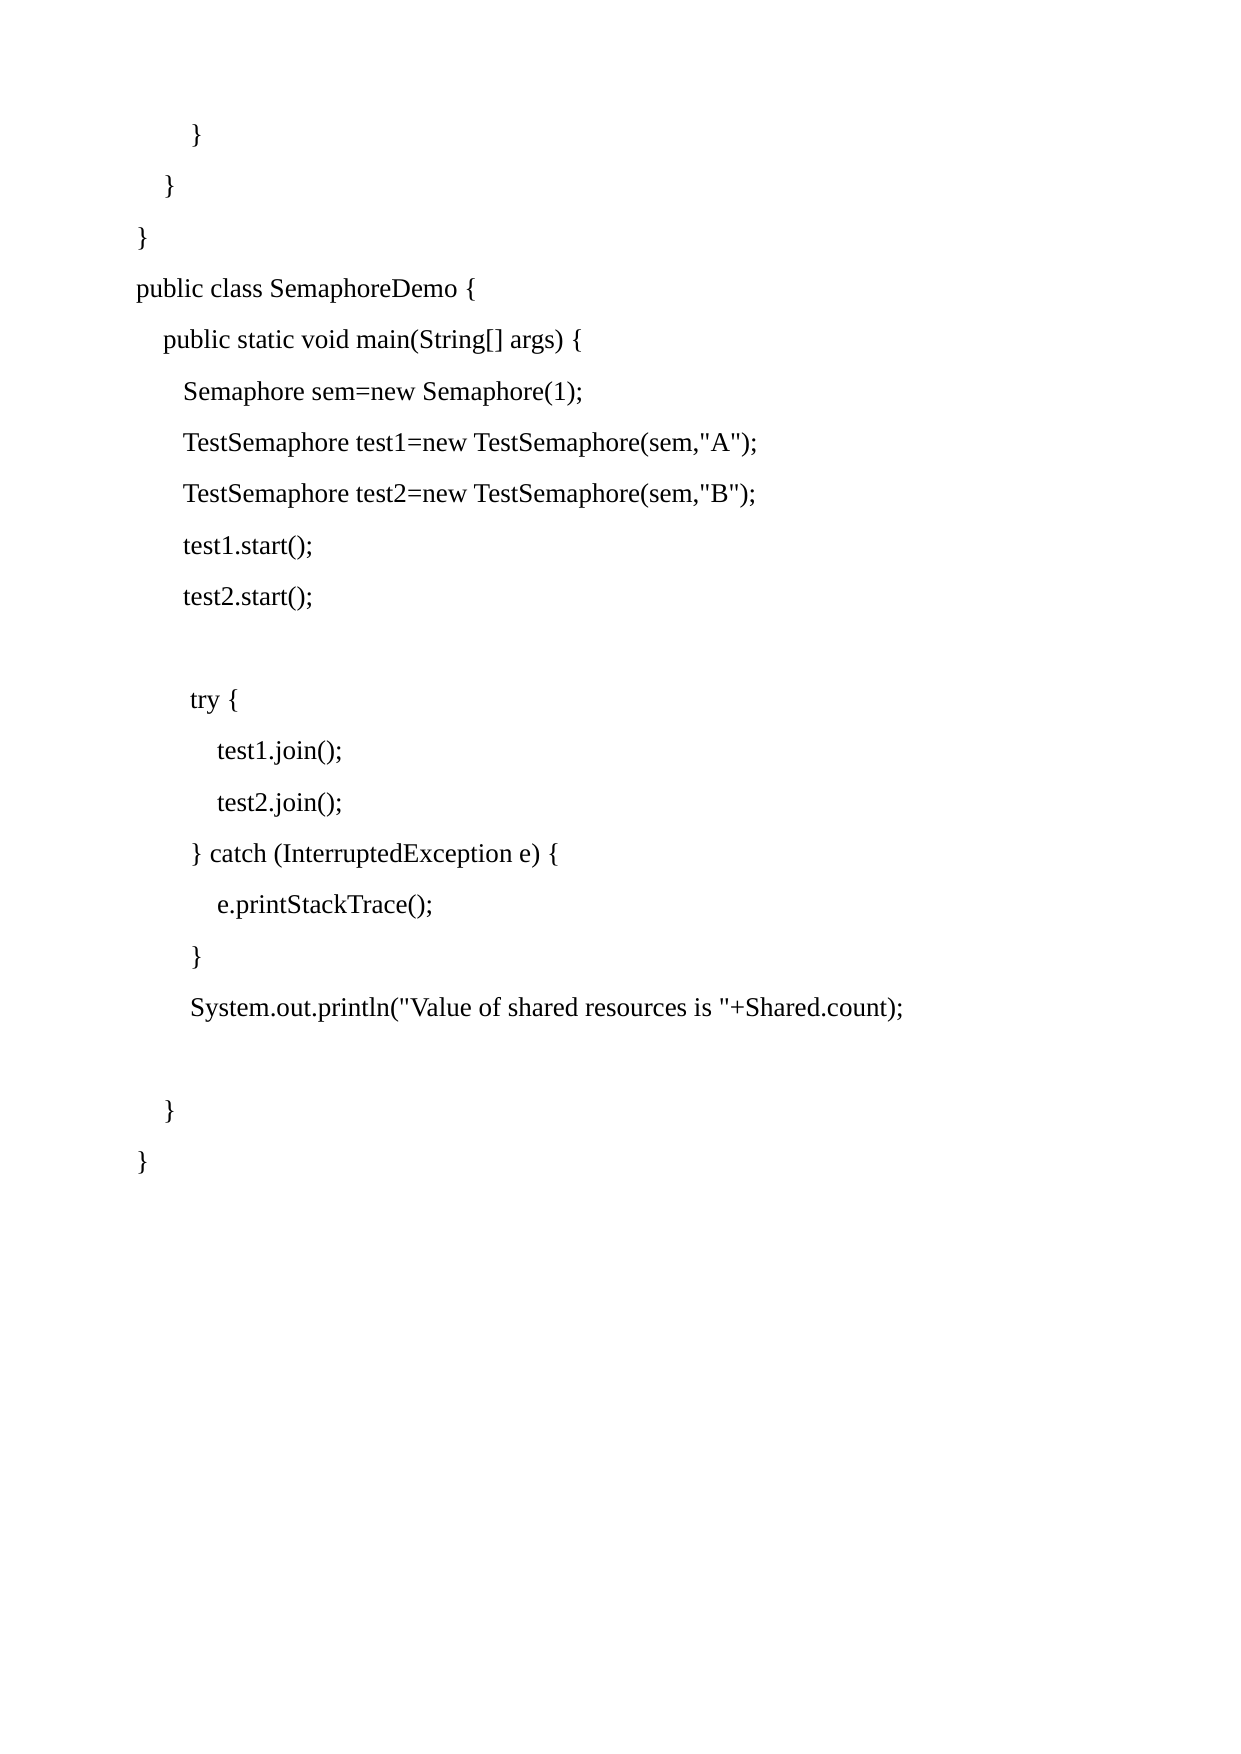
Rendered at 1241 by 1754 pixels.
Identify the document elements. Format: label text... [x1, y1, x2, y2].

text try { [136, 683, 1122, 714]
text TestSemaphore test1=new TestSemaphore(sem,"A"); [136, 426, 1122, 457]
text test2.start(); [136, 580, 1122, 611]
text System.out.println("Value of shared resources is "+Shared.count); [136, 991, 1122, 1022]
text } [136, 169, 1122, 201]
text public class SemaphoreDemo { [136, 272, 1122, 303]
text test1.start(); [136, 529, 1122, 560]
text test1.join(); [136, 734, 1122, 766]
text test2.join(); [136, 786, 1122, 817]
text } catch (InterruptedException e) { [136, 837, 1122, 868]
text } [136, 940, 1122, 971]
text public static void main(String[] args) { [136, 323, 1122, 355]
text e.printStackTrace(); [136, 888, 1122, 919]
text } [136, 118, 1122, 149]
text TestSemaphore test2=new TestSemaphore(sem,"B"); [136, 478, 1122, 509]
text } [136, 1145, 1122, 1176]
text Semaphore sem=new Semaphore(1); [136, 375, 1122, 406]
text } [136, 1094, 1122, 1125]
text } [136, 221, 1122, 252]
